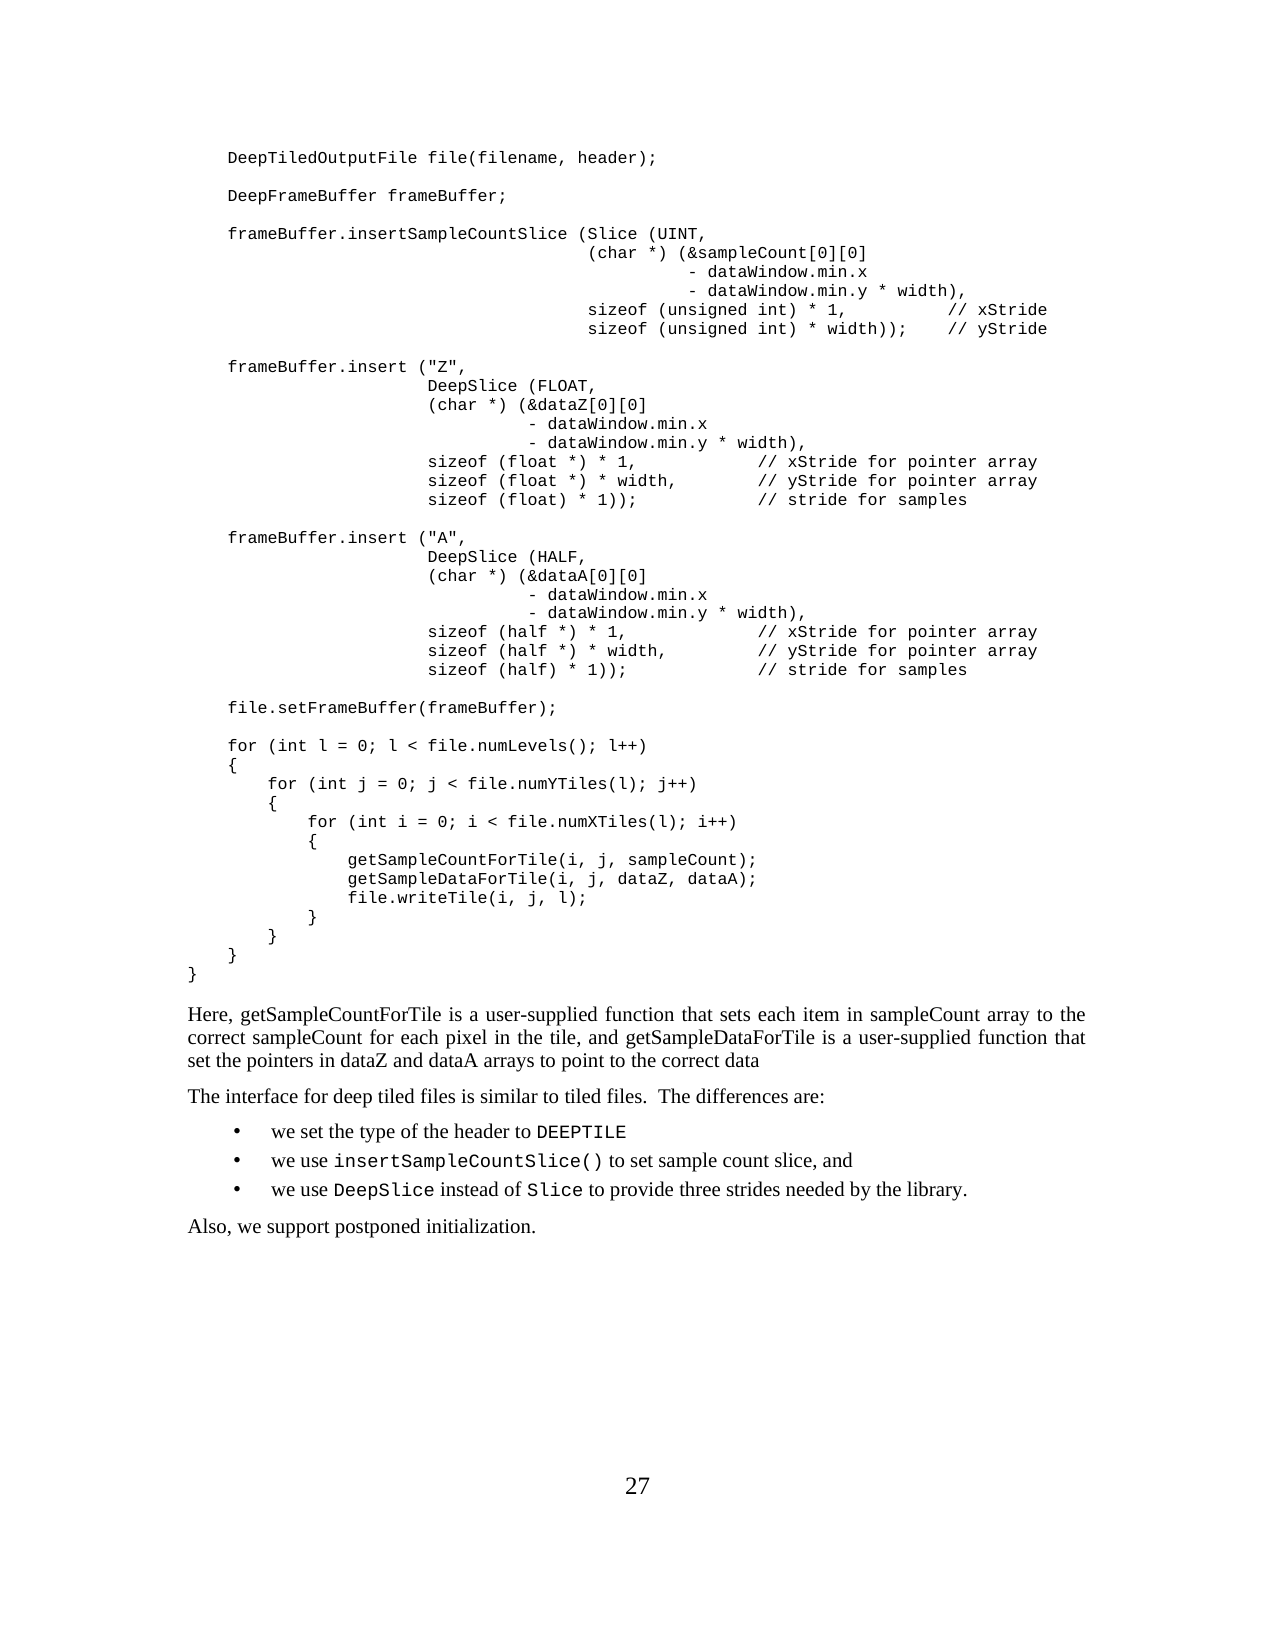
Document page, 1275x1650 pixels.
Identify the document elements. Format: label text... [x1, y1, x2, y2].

text DeepSlice (HALF, [187, 548, 1087, 567]
text DeepSlice (FLOAT, [187, 377, 1087, 396]
list we use DeepSlice instead of Slice to provide three strides needed by the library. [233, 1178, 1087, 1202]
text DeepFrameBuffer frameBuffer; [187, 188, 1087, 207]
text sizeof (float *) * 1, // xStride for pointer array [187, 453, 1087, 472]
text (char *) (&dataZ[0][0] [187, 396, 1087, 415]
text for (int l = 0; l < file.numLevels(); l++) [187, 738, 1087, 757]
text - dataWindow.min.y * width), [187, 283, 1087, 302]
text - dataWindow.min.x [187, 264, 1087, 283]
text Also, we support postponed initialization. [187, 1214, 1087, 1237]
text sizeof (half *) * width, // yStride for pointer array [187, 643, 1087, 662]
text Here, getSampleCountForTile is a user-supplied function that sets each item in sampleCount array to the correct sampleCount for each pixel in the tile, and getSampleDataForTile is a user-supplied function that set the pointers in dataZ and dataA arrays to point to the correct data [187, 1003, 1087, 1072]
text frameBuffer.insertSampleCountSlice (Slice (UINT, [187, 226, 1087, 245]
text - dataWindow.min.y * width), [187, 434, 1087, 453]
text sizeof (half) * 1)); // stride for samples [187, 662, 1087, 681]
list we set the type of the header to DEEPTILE [233, 1120, 1087, 1144]
text file.setFrameBuffer(frameBuffer); [187, 700, 1087, 719]
text frameBuffer.insert ("A", [187, 529, 1087, 548]
text - dataWindow.min.y * width), [187, 605, 1087, 624]
text getSampleCountForTile(i, j, sampleCount); [187, 851, 1087, 870]
text } [187, 946, 1087, 965]
text frameBuffer.insert ("Z", [187, 358, 1087, 377]
text (char *) (&sampleCount[0][0] [187, 245, 1087, 264]
text for (int j = 0; j < file.numYTiles(l); j++) [187, 776, 1087, 794]
text sizeof (float *) * width, // yStride for pointer array [187, 472, 1087, 491]
text for (int i = 0; i < file.numXTiles(l); i++) [187, 813, 1087, 832]
text getSampleDataForTile(i, j, dataZ, dataA); [187, 870, 1087, 889]
text (char *) (&dataA[0][0] [187, 567, 1087, 586]
text { [187, 757, 1087, 776]
text sizeof (unsigned int) * 1, // xStride [187, 302, 1087, 321]
text DeepTiledOutputFile file(filename, header); [187, 150, 1087, 169]
text - dataWindow.min.x [187, 415, 1087, 434]
text - dataWindow.min.x [187, 586, 1087, 605]
text } [187, 927, 1087, 946]
text file.writeTile(i, j, l); [187, 889, 1087, 908]
text The interface for deep tiled files is similar to tiled files. The differences are: [187, 1085, 1087, 1108]
text } [187, 908, 1087, 927]
text { [187, 832, 1087, 851]
text } [187, 965, 1087, 984]
text sizeof (unsigned int) * width)); // yStride [187, 321, 1087, 339]
text sizeof (float) * 1)); // stride for samples [187, 491, 1087, 510]
list we use insertSampleCountSlice() to set sample count slice, and [233, 1149, 1087, 1173]
text sizeof (half *) * 1, // xStride for pointer array [187, 624, 1087, 643]
text { [187, 794, 1087, 813]
